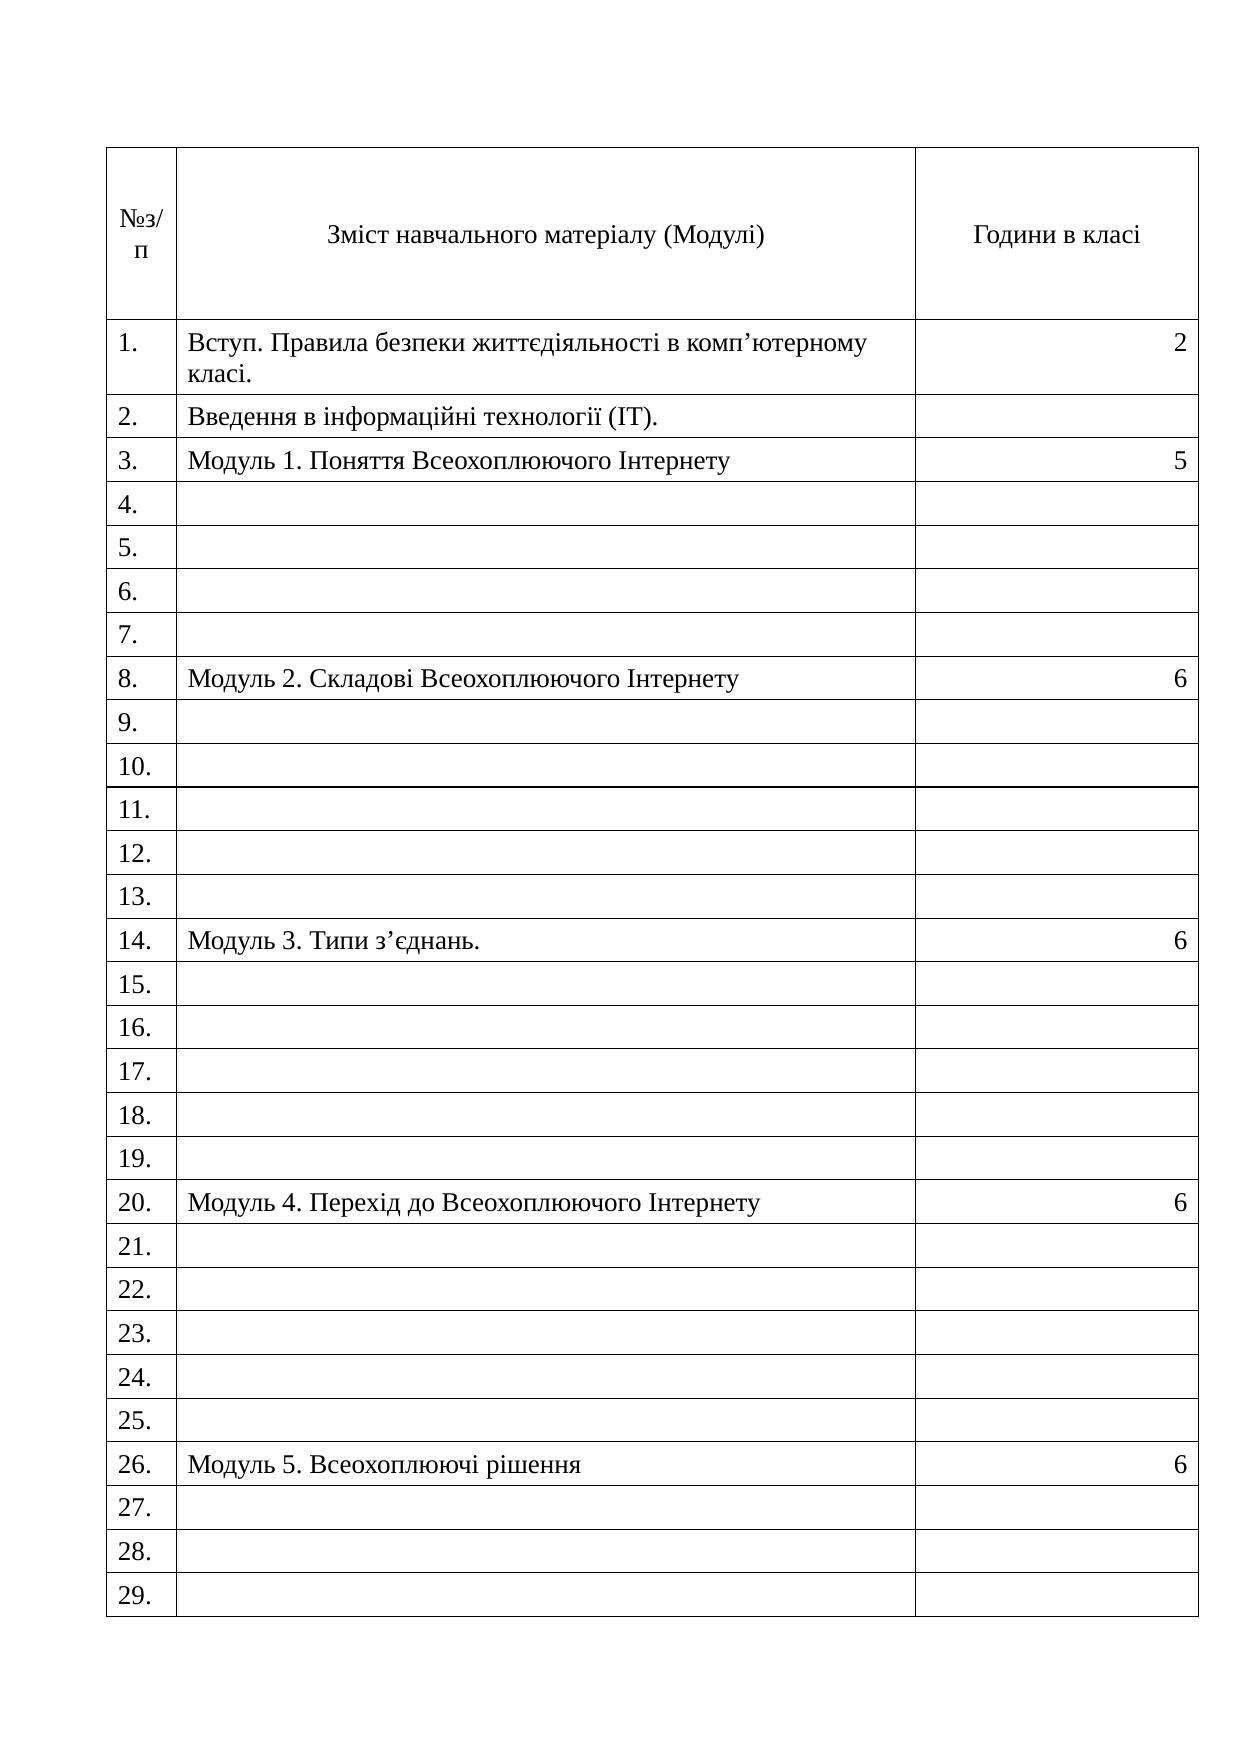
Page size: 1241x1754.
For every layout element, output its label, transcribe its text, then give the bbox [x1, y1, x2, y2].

table_cell [107, 1530, 176, 1572]
table_cell [107, 1442, 176, 1485]
table_cell [107, 569, 176, 612]
table_cell [177, 1224, 915, 1267]
table_cell 2 [916, 320, 1198, 394]
table_cell [916, 1006, 1198, 1048]
table_cell [177, 962, 915, 1005]
table_cell Модуль 4. Перехід до Всеохоплюючого Інтернету [177, 1180, 915, 1223]
table_cell [107, 1311, 176, 1354]
table_cell Модуль 1. Поняття Всеохоплюючого Інтернету [177, 438, 915, 481]
table_cell 5 [916, 438, 1198, 481]
table_cell [916, 1573, 1198, 1616]
table_cell [916, 1268, 1198, 1310]
table_cell [177, 1268, 915, 1310]
table_cell [107, 919, 176, 961]
table_cell [916, 526, 1198, 568]
table_cell [107, 1137, 176, 1179]
table_cell [107, 1006, 176, 1048]
table_cell [916, 744, 1198, 786]
table_cell [107, 320, 176, 394]
table_cell [107, 526, 176, 568]
table_cell [177, 1006, 915, 1048]
table_cell [916, 1530, 1198, 1572]
table_cell [916, 1224, 1198, 1267]
table_cell 6 [916, 919, 1198, 961]
table_cell [107, 1355, 176, 1397]
table_cell Вступ. Правила безпеки життєдіяльності в комп’ютерному класі. [177, 320, 915, 394]
table_cell [177, 1399, 915, 1441]
table_cell [916, 613, 1198, 656]
table_cell [916, 875, 1198, 917]
table_cell [177, 526, 915, 568]
table_cell [107, 613, 176, 656]
table_cell [107, 831, 176, 874]
table_cell [177, 1049, 915, 1092]
table_cell [916, 788, 1198, 830]
table_cell [916, 482, 1198, 524]
table_cell [916, 569, 1198, 612]
table_cell [916, 395, 1198, 437]
table_cell [177, 1530, 915, 1572]
table_cell [916, 831, 1198, 874]
table_cell [177, 1093, 915, 1136]
table_cell [916, 1137, 1198, 1179]
table_cell [107, 788, 176, 830]
table_cell [177, 744, 915, 786]
table_cell [916, 1355, 1198, 1397]
table_cell [916, 700, 1198, 743]
table_cell [177, 1355, 915, 1397]
table_cell 6 [916, 1442, 1198, 1485]
table_cell [916, 1399, 1198, 1441]
table_cell [177, 831, 915, 874]
table_cell [916, 1049, 1198, 1092]
table_cell [107, 1486, 176, 1528]
table_cell [107, 875, 176, 917]
table_cell [177, 700, 915, 743]
table_cell Введення в інформаційні технології (ІТ). [177, 395, 915, 437]
table_cell [107, 1093, 176, 1136]
table_cell [177, 482, 915, 524]
table_cell [107, 1049, 176, 1092]
table_cell [107, 482, 176, 524]
table_cell [177, 569, 915, 612]
table_cell [107, 1399, 176, 1441]
table_cell [107, 962, 176, 1005]
table_cell Модуль 2. Складові Всеохоплюючого Інтернету [177, 657, 915, 699]
table_cell [107, 438, 176, 481]
table_cell [177, 613, 915, 656]
table_cell [916, 1486, 1198, 1528]
table_cell 6 [916, 657, 1198, 699]
table_cell [107, 657, 176, 699]
table_cell [177, 1573, 915, 1616]
table_header №з/п [107, 148, 176, 319]
table_cell Модуль 5. Всеохоплюючі рішення [177, 1442, 915, 1485]
table_cell [107, 1573, 176, 1616]
table_cell 6 [916, 1180, 1198, 1223]
table_cell [177, 875, 915, 917]
table_header Зміст навчального матеріалу (Модулі) [177, 148, 915, 319]
table_cell [916, 962, 1198, 1005]
table_cell [107, 1224, 176, 1267]
table_cell [177, 1311, 915, 1354]
table_cell [177, 1137, 915, 1179]
table_header Години в класі [916, 148, 1198, 319]
table_cell [916, 1311, 1198, 1354]
table_cell Модуль 3. Типи зʼєднань. [177, 919, 915, 961]
table_cell [107, 395, 176, 437]
table_cell [916, 1093, 1198, 1136]
table_cell [107, 700, 176, 743]
table_cell [107, 1180, 176, 1223]
table_cell [107, 744, 176, 786]
table_cell [107, 1268, 176, 1310]
table_cell [177, 788, 915, 830]
table_cell [177, 1486, 915, 1528]
